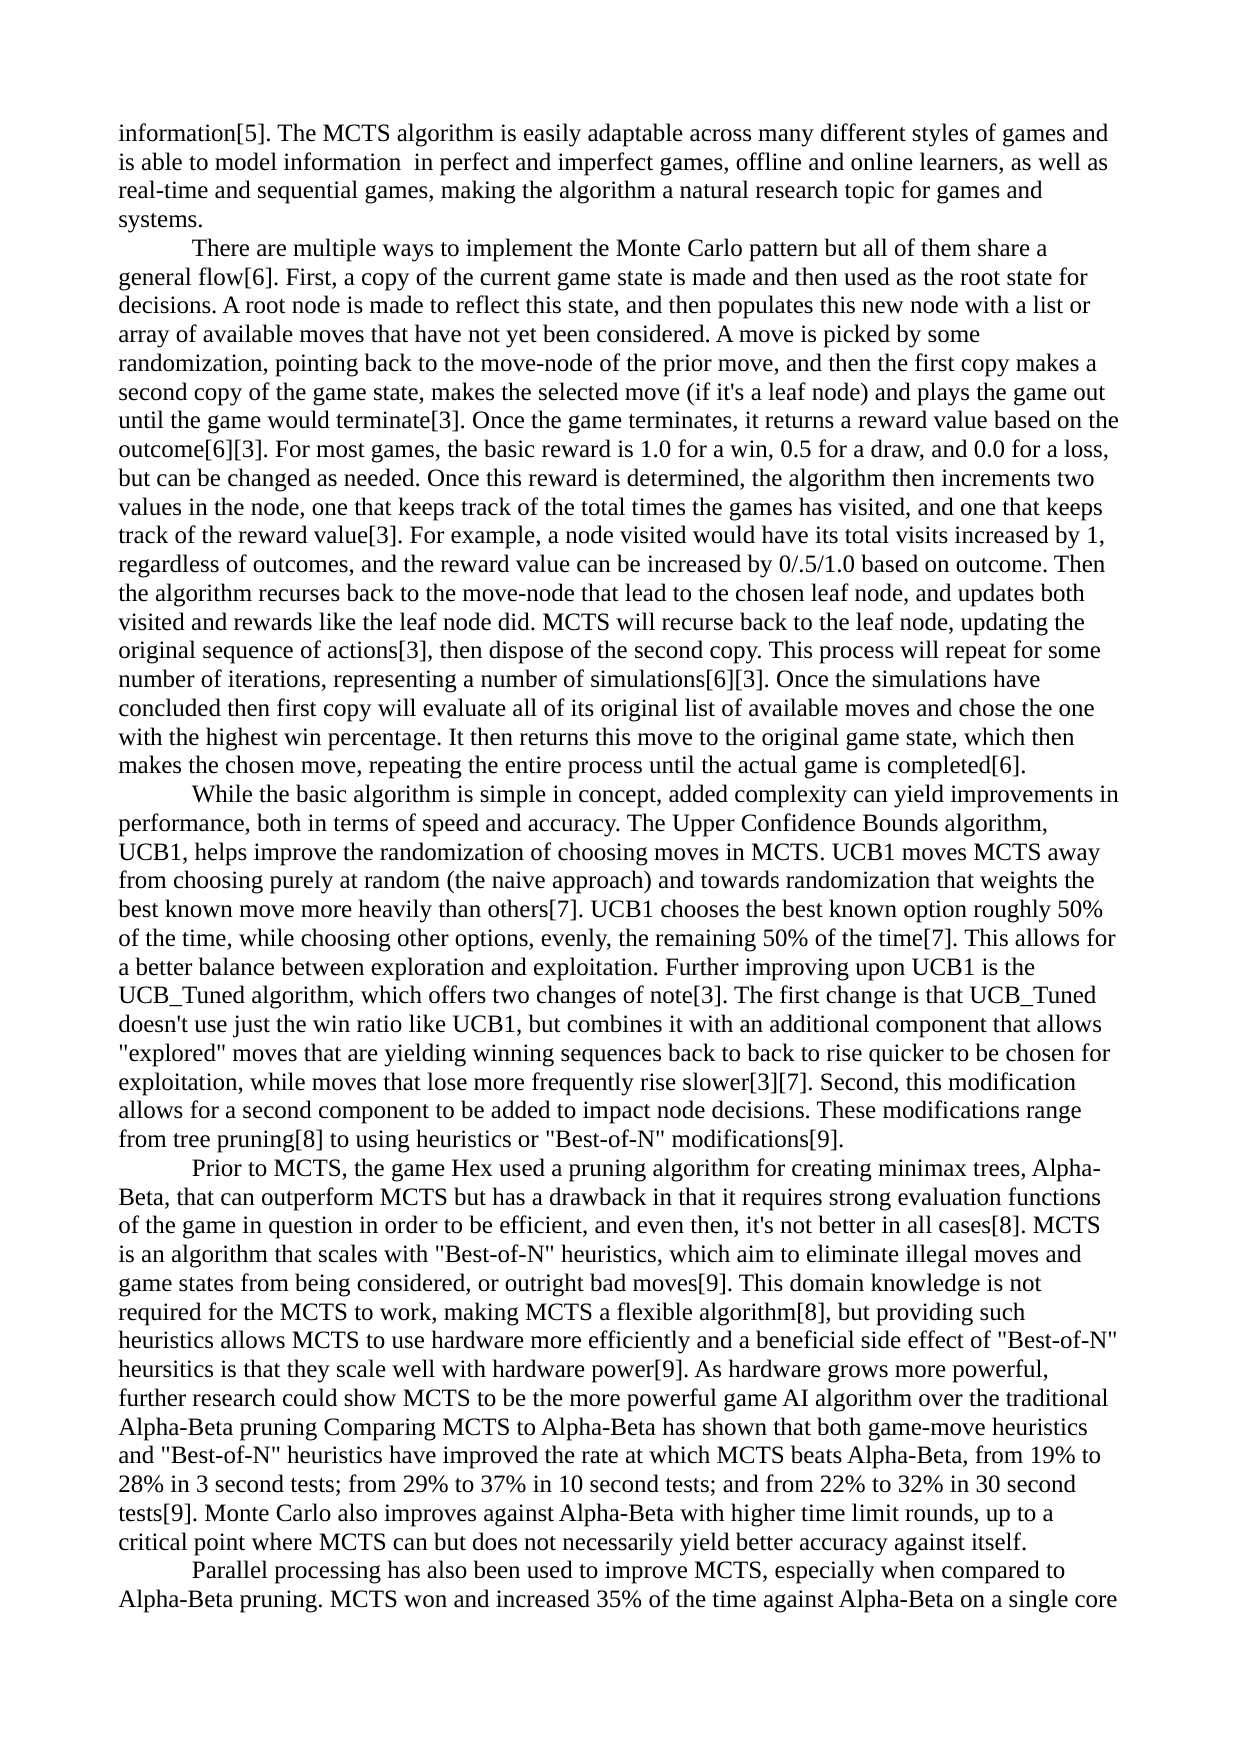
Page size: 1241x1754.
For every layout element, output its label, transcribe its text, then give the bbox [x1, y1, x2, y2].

text There are multiple ways to implement the Monte Carlo pattern but all of them share a general flow[6]. First, a copy of the current game state is made and then used as the root state for decisions. A root node is made to reflect this state, and then populates this new node with a list or array of available moves that have not yet been considered. A move is picked by some randomization, pointing back to the move-node of the prior move, and then the first copy makes a second copy of the game state, makes the selected move (if it's a leaf node) and plays the game out until the game would terminate[3]. Once the game terminates, it returns a reward value based on the outcome[6][3]. For most games, the basic reward is 1.0 for a win, 0.5 for a draw, and 0.0 for a loss, but can be changed as needed. Once this reward is determined, the algorithm then increments two values in the node, one that keeps track of the total times the games has visited, and one that keeps track of the reward value[3]. For example, a node visited would have its total visits increased by 1, regardless of outcomes, and the reward value can be increased by 0/.5/1.0 based on outcome. Then the algorithm recurses back to the move-node that lead to the chosen leaf node, and updates both visited and rewards like the leaf node did. MCTS will recurse back to the leaf node, updating the original sequence of actions[3], then dispose of the second copy. This process will repeat for some number of iterations, representing a number of simulations[6][3]. Once the simulations have concluded then first copy will evaluate all of its original list of available moves and chose the one with the highest win percentage. It then returns this move to the original game state, which then makes the chosen move, repeating the entire process until the actual game is completed[6]. [118, 233, 1122, 779]
text Prior to MCTS, the game Hex used a pruning algorithm for creating minimax trees, Alpha-Beta, that can outperform MCTS but has a drawback in that it requires strong evaluation functions of the game in question in order to be efficient, and even then, it's not better in all cases[8]. MCTS is an algorithm that scales with "Best-of-N" heuristics, which aim to eliminate illegal moves and game states from being considered, or outright bad moves[9]. This domain knowledge is not required for the MCTS to work, making MCTS a flexible algorithm[8], but providing such heuristics allows MCTS to use hardware more efficiently and a beneficial side effect of "Best-of-N" heursitics is that they scale well with hardware power[9]. As hardware grows more powerful, further research could show MCTS to be the more powerful game AI algorithm over the traditional Alpha-Beta pruning Comparing MCTS to Alpha-Beta has shown that both game-move heuristics and "Best-of-N" heuristics have improved the rate at which MCTS beats Alpha-Beta, from 19% to 28% in 3 second tests; from 29% to 37% in 10 second tests; and from 22% to 32% in 30 second tests[9]. Monte Carlo also improves against Alpha-Beta with higher time limit rounds, up to a critical point where MCTS can but does not necessarily yield better accuracy against itself. [118, 1153, 1122, 1556]
text Parallel processing has also been used to improve MCTS, especially when compared to Alpha-Beta pruning. MCTS won and increased 35% of the time against Alpha-Beta on a single core [118, 1556, 1122, 1613]
text While the basic algorithm is simple in concept, added complexity can yield improvements in performance, both in terms of speed and accuracy. The Upper Confidence Bounds algorithm, UCB1, helps improve the randomization of choosing moves in MCTS. UCB1 moves MCTS away from choosing purely at random (the naive approach) and towards randomization that weights the best known move more heavily than others[7]. UCB1 chooses the best known option roughly 50% of the time, while choosing other options, evenly, the remaining 50% of the time[7]. This allows for a better balance between exploration and exploitation. Further improving upon UCB1 is the UCB_Tuned algorithm, which offers two changes of note[3]. The first change is that UCB_Tuned doesn't use just the win ratio like UCB1, but combines it with an additional component that allows "explored" moves that are yielding winning sequences back to back to rise quicker to be chosen for exploitation, while moves that lose more frequently rise slower[3][7]. Second, this modification allows for a second component to be added to impact node decisions. These modifications range from tree pruning[8] to using heuristics or "Best-of-N" modifications[9]. [118, 779, 1122, 1153]
text information[5]. The MCTS algorithm is easily adaptable across many different styles of games and is able to model information in perfect and imperfect games, offline and online learners, as well as real-time and sequential games, making the algorithm a natural research topic for games and systems. [118, 118, 1122, 233]
